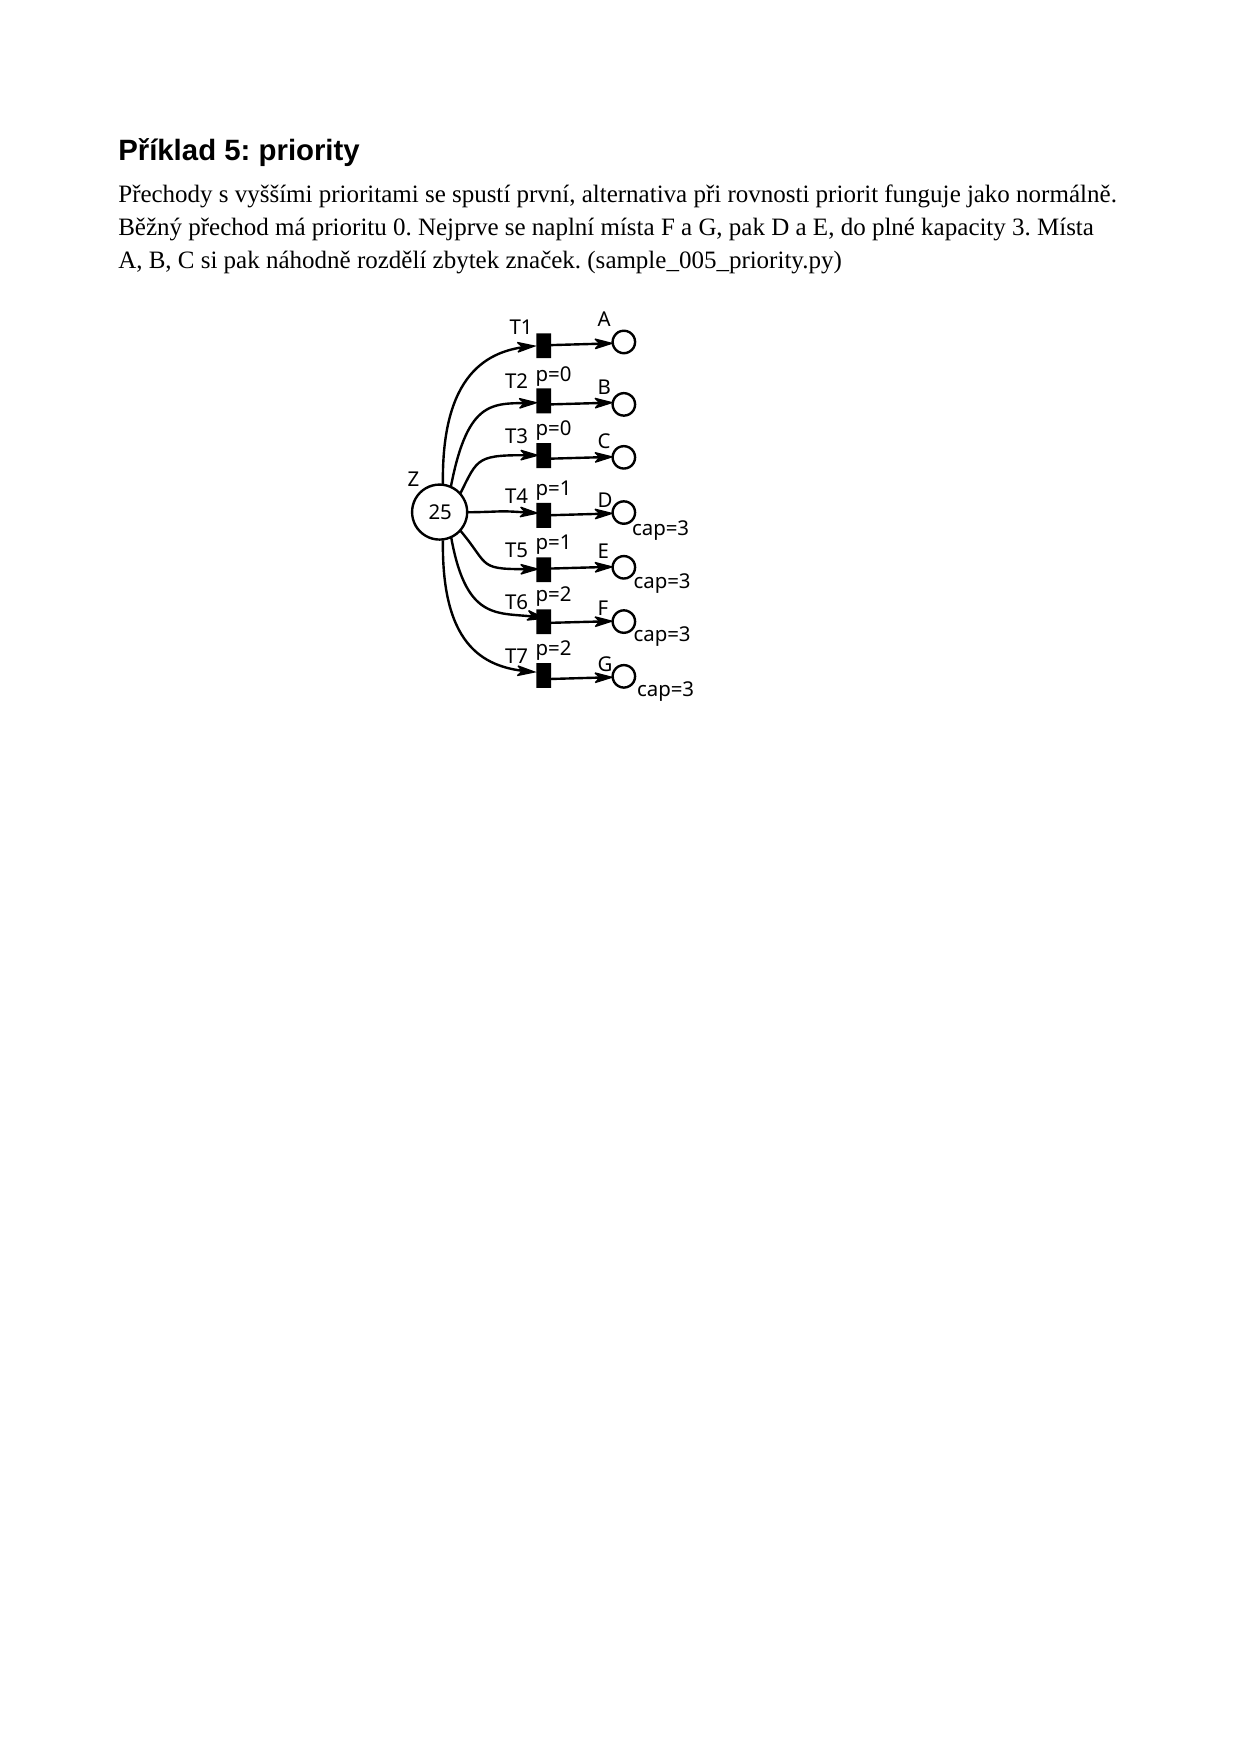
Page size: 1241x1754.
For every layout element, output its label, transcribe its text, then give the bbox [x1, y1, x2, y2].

text Přechody s vyššími prioritami se spustí první, alternativa při rovnosti priorit funguje jako normálně. Běžný přechod má prioritu 0. Nejprve se naplní místa F a G, pak D a E, do plné kapacity 3. Místa A, B, C si pak náhodně rozdělí zbytek značek. (sample_005_priority.py) [118, 179, 1122, 274]
subtitle Příklad 5: priority [118, 133, 1122, 166]
